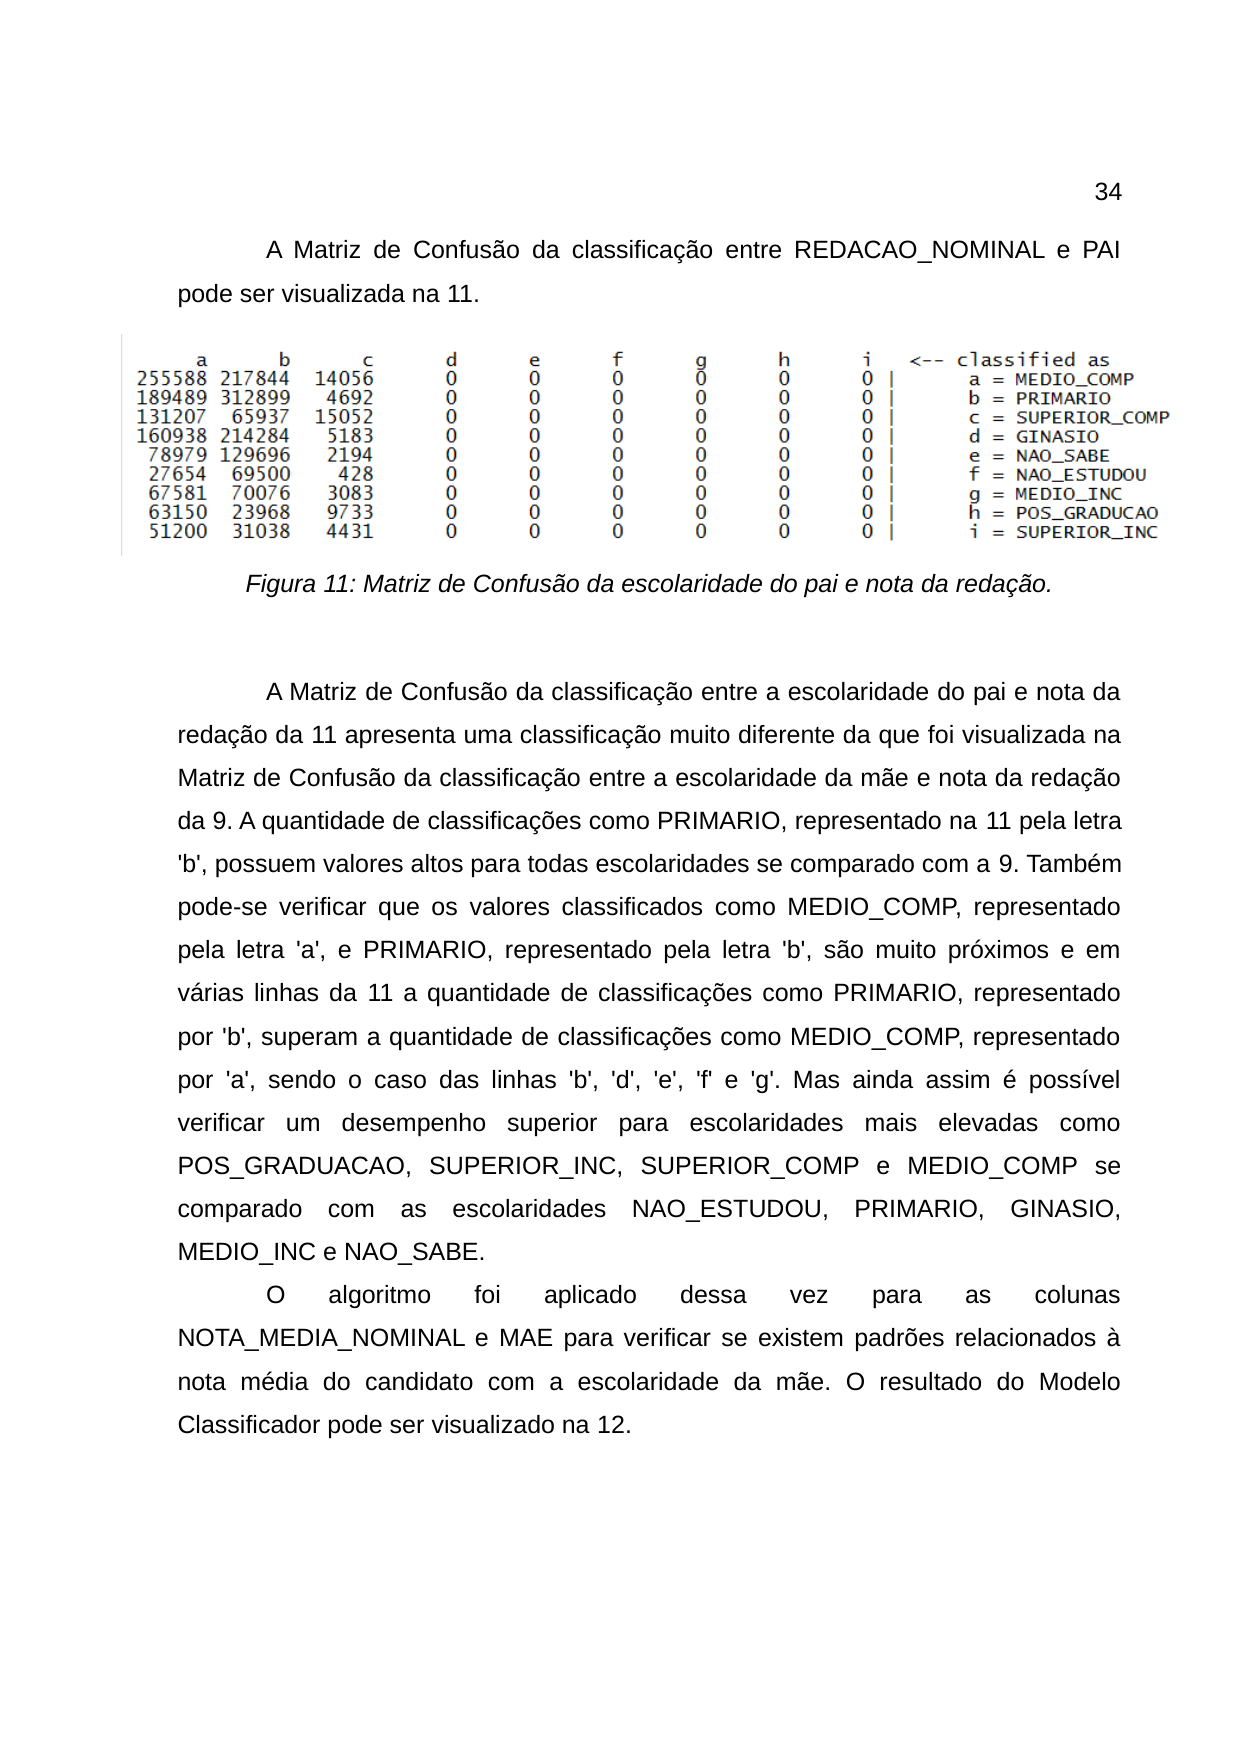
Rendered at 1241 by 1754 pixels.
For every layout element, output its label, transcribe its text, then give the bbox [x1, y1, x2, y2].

text A Matriz de Confusão da classificação entre REDACAO_NOMINAL e PAI pode ser visualizada na Figura 11. [177, 235, 1122, 307]
text Figura 11: Matriz de Confusão da escolaridade do pai e nota da redação. [177, 556, 1122, 598]
picture [121, 334, 1178, 556]
text A Matriz de Confusão da classificação entre a escolaridade do pai e nota da redação da Figura 11 apresenta uma classificação muito diferente da que foi visualizada na Matriz de Confusão da classificação entre a escolaridade da mãe e nota da redação da Figura 9. A quantidade de classificações como PRIMARIO, representado na Figura 11 pela letra 'b', possuem valores altos para todas escolaridades se comparado com a Figura 9. Também pode-se verificar que os valores classificados como MEDIO_COMP, representado pela letra 'a', e PRIMARIO, representado pela letra 'b', são muito próximos e em várias linhas da Figura 11 a quantidade de classificações como PRIMARIO, representado por 'b', superam a quantidade de classificações como MEDIO_COMP, representado por 'a', sendo o caso das linhas 'b', 'd', 'e', 'f' e 'g'. Mas ainda assim é possível verificar um desempenho superior para escolaridades mais elevadas como POS_GRADUACAO, SUPERIOR_INC, SUPERIOR_COMP e MEDIO_COMP se comparado com as escolaridades NAO_ESTUDOU, PRIMARIO, GINASIO, MEDIO_INC e NAO_SABE. [177, 677, 1122, 1266]
text O algoritmo foi aplicado dessa vez para as colunas NOTA_MEDIA_NOMINAL e MAE para verificar se existem padrões relacionados à nota média do candidato com a escolaridade da mãe. O resultado do Modelo Classificador pode ser visualizado na Figura 12. [177, 1280, 1122, 1438]
